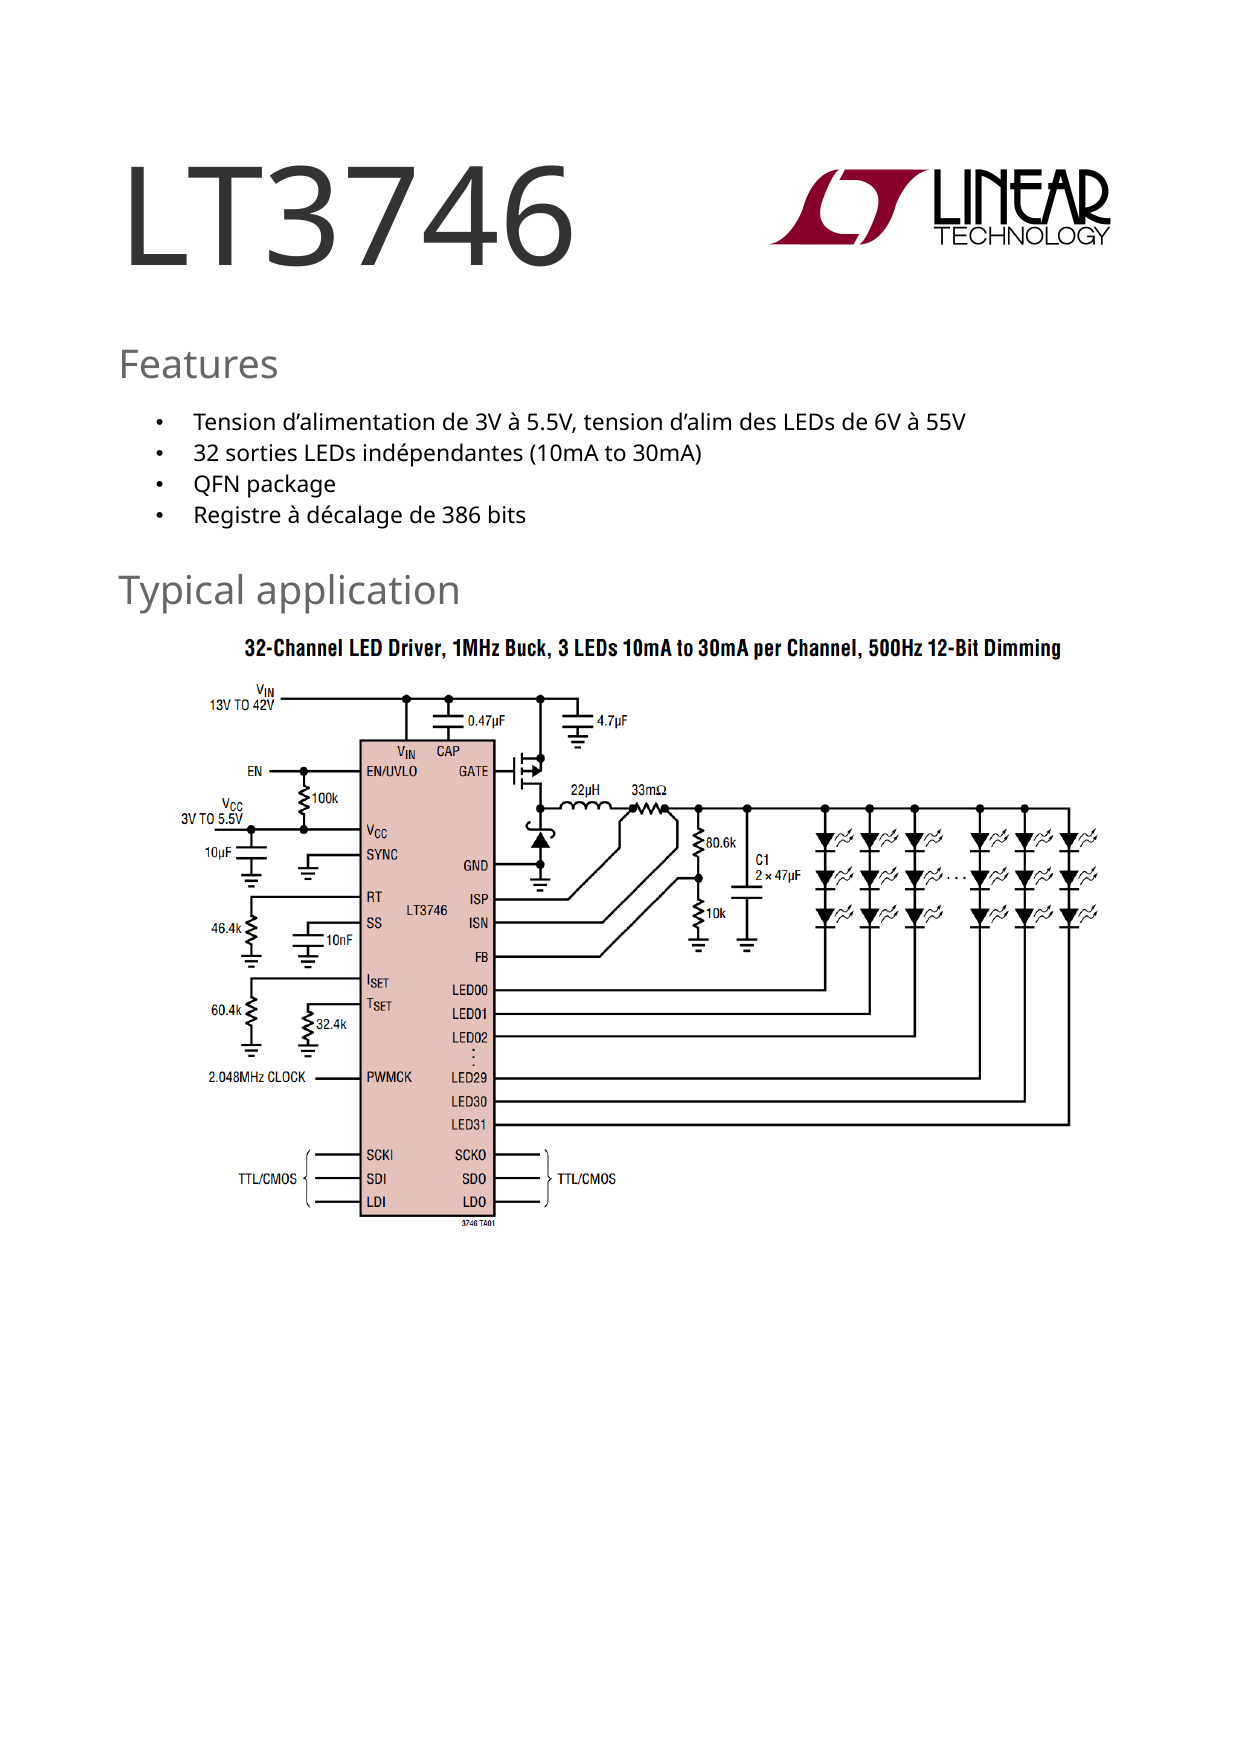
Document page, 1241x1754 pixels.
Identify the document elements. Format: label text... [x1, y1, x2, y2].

text LT3746 [118, 118, 1122, 305]
text Typical application [118, 562, 1122, 616]
list Registre à décalage de 386 bits [156, 499, 1122, 531]
picture [753, 151, 1124, 261]
list Tension d’alimentation de 3V à 5.5V, tension d’alim des LEDs de 6V à 55V [156, 406, 1122, 437]
text Features [118, 337, 1122, 391]
list 32 sorties LEDs indépendantes (10mA to 30mA) [156, 437, 1122, 468]
list QFN package [156, 468, 1122, 499]
picture [118, 627, 1123, 1234]
